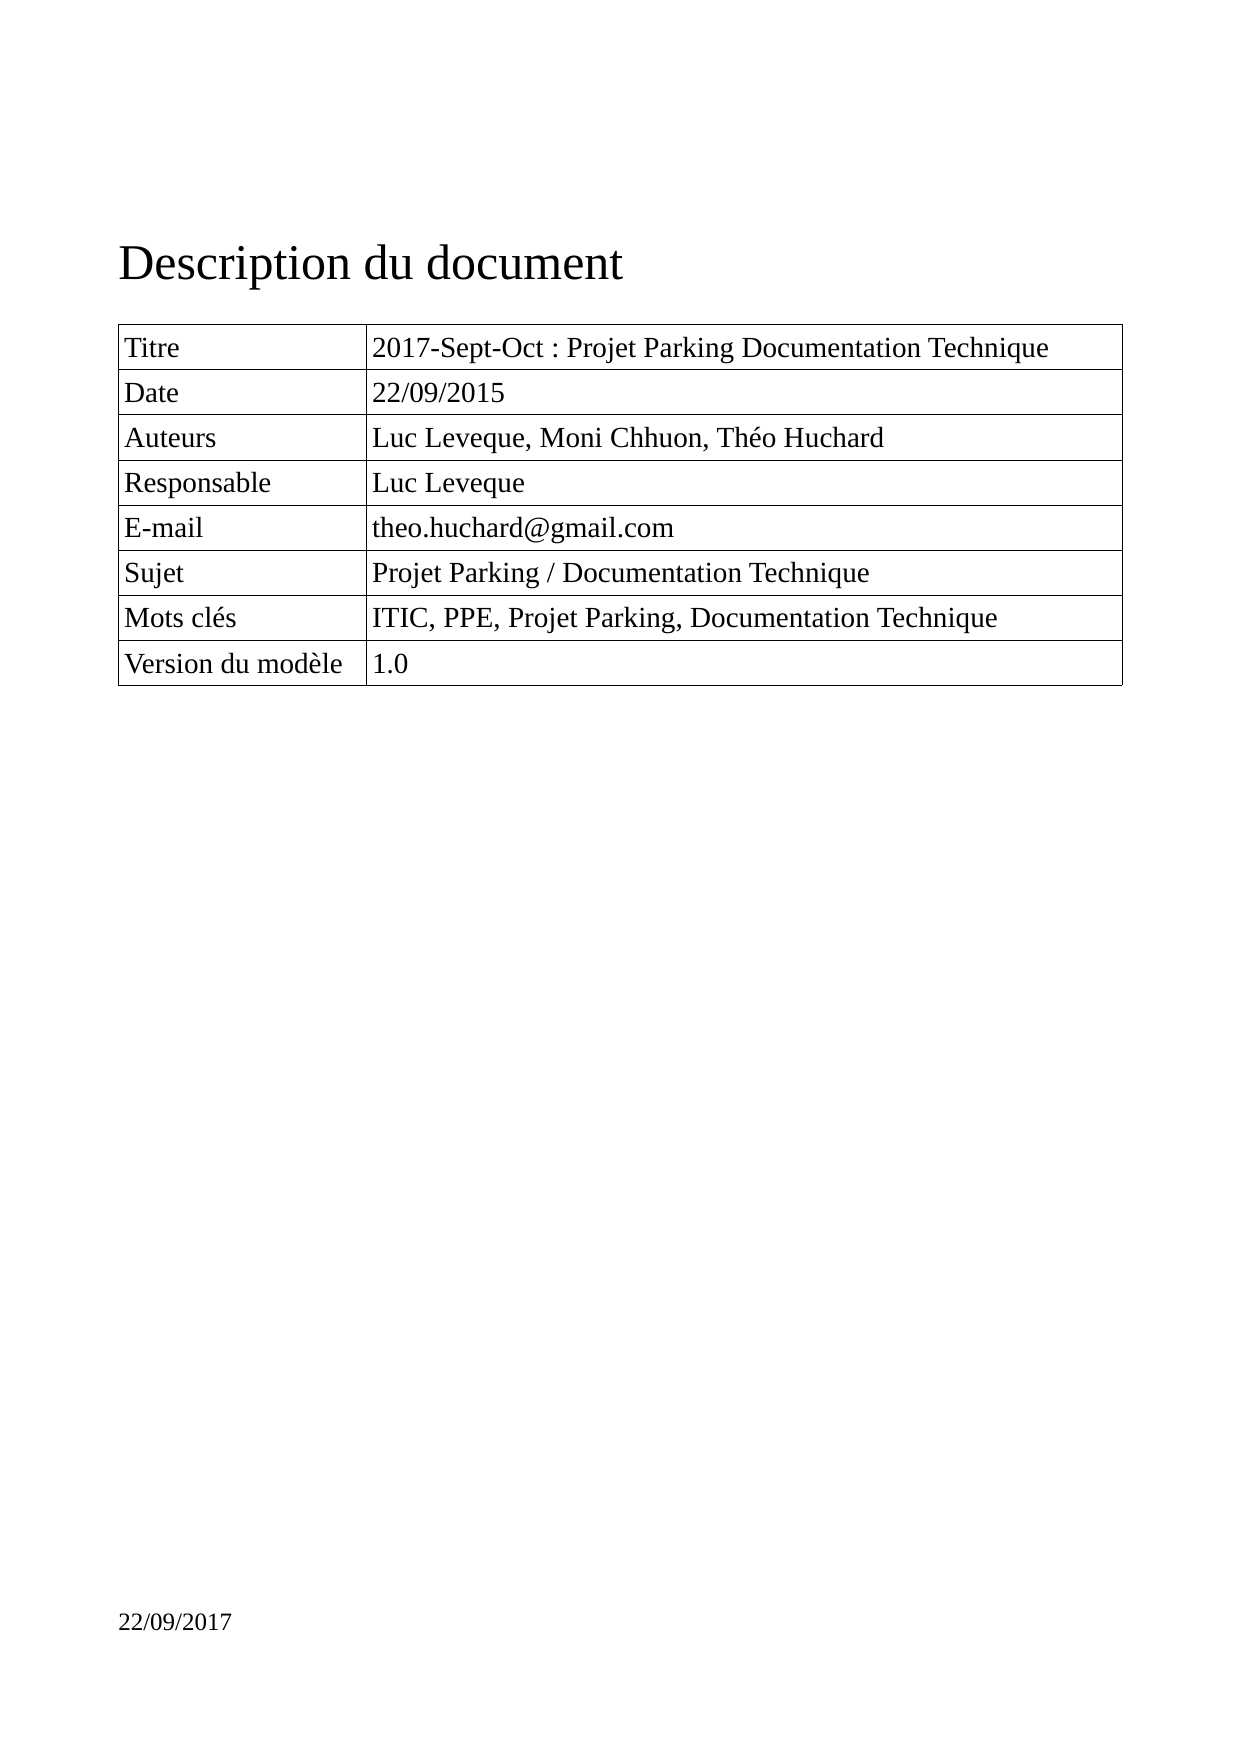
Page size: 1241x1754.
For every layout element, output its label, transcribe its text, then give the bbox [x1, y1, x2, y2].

table_cell Auteurs [119, 415, 366, 459]
table_cell E-mail [119, 506, 366, 550]
table_cell theo.huchard@gmail.com [367, 506, 1122, 550]
table_cell Luc Leveque, Moni Chhuon, Théo Huchard [367, 415, 1122, 459]
table_cell Sujet [119, 551, 366, 595]
table_cell Luc Leveque [367, 461, 1122, 504]
table_header Titre [119, 325, 366, 369]
table_header 2017-Sept-Oct : Projet Parking Documentation Technique [367, 325, 1122, 369]
table_cell Responsable [119, 461, 366, 504]
table_cell Projet Parking / Documentation Technique [367, 551, 1122, 595]
text Description du document [118, 233, 1122, 291]
table_cell Date [119, 370, 366, 414]
table_cell Mots clés [119, 596, 366, 640]
table_cell 22/09/2015 [367, 370, 1122, 414]
table_cell 1.0 [367, 641, 1122, 685]
table_cell Version du modèle [119, 641, 366, 685]
table_cell ITIC, PPE, Projet Parking, Documentation Technique [367, 596, 1122, 640]
